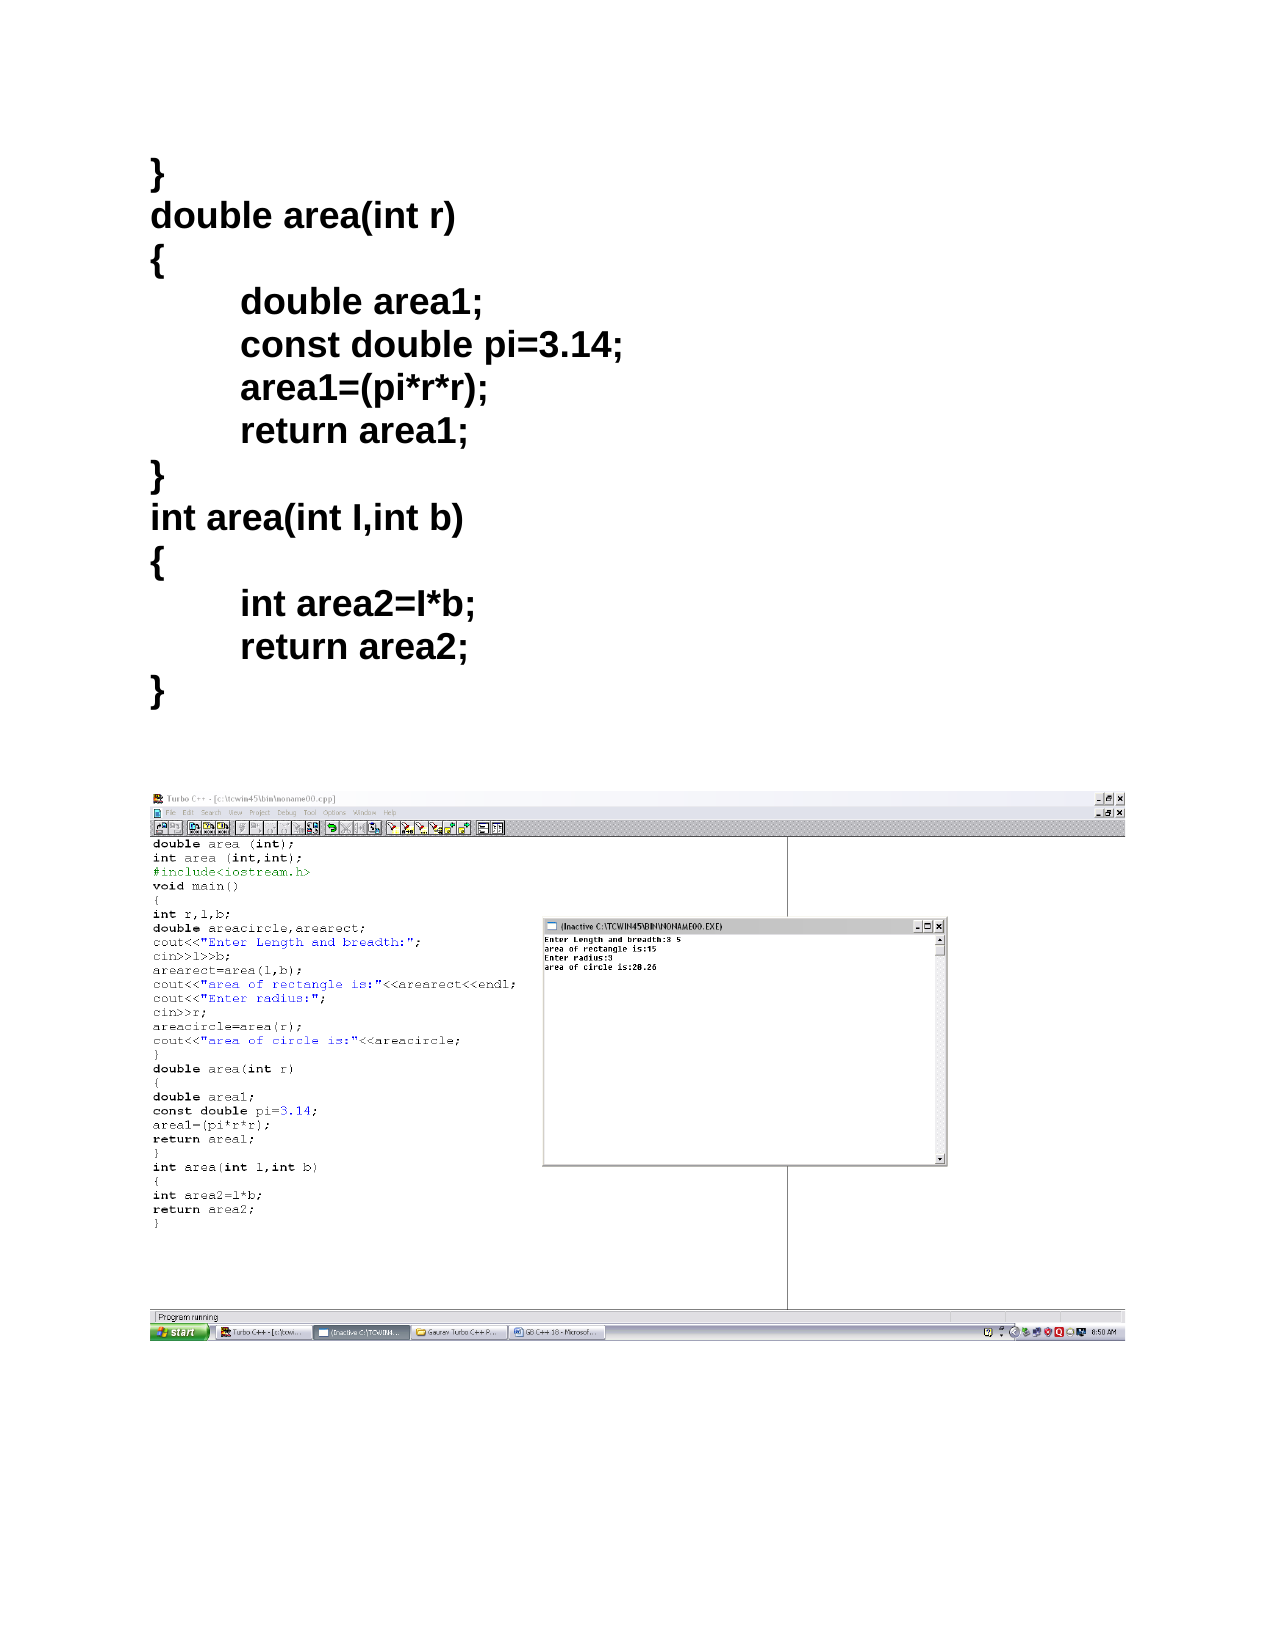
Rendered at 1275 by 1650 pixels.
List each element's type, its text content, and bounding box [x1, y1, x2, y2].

text const double pi=3.14; [240, 322, 1125, 366]
text { [150, 236, 1125, 279]
text } [150, 452, 1125, 495]
text } [150, 667, 1125, 711]
text double area(int r) [150, 193, 1125, 236]
text { [150, 538, 1125, 581]
picture [150, 791, 1125, 1341]
text return area1; [240, 409, 1125, 452]
text int area(int I,int b) [150, 495, 1125, 538]
text int area2=I*b; [240, 581, 1125, 624]
text area1=(pi*r*r); [240, 366, 1125, 409]
text return area2; [240, 624, 1125, 667]
text } [150, 150, 1125, 193]
text double area1; [240, 279, 1125, 322]
